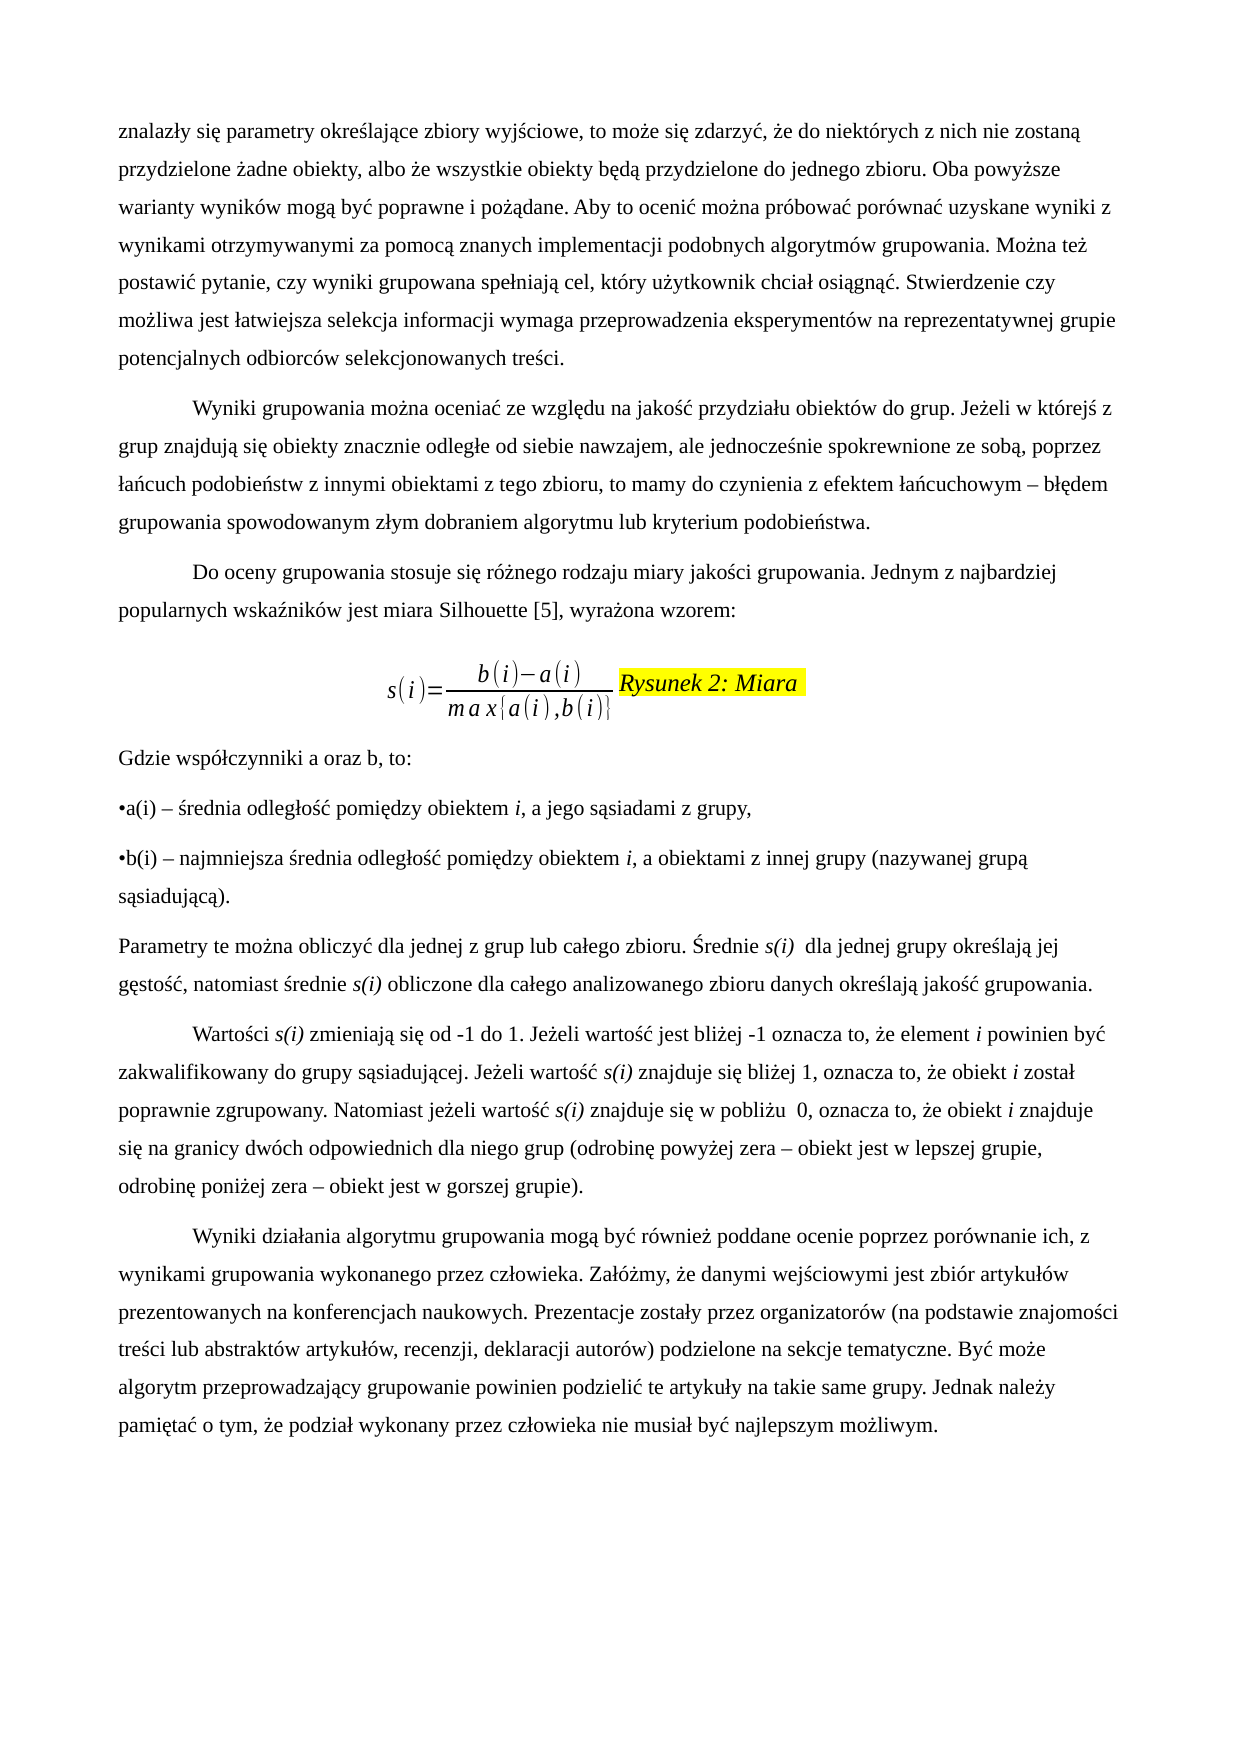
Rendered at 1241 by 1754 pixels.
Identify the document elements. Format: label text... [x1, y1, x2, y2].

text znalazły się parametry określające zbiory wyjściowe, to może się zdarzyć, że do niektórych z nich nie zostaną przydzielone żadne obiekty, albo że wszystkie obiekty będą przydzielone do jednego zbioru. Oba powyższe warianty wyników mogą być poprawne i pożądane. Aby to ocenić można próbować porównać uzyskane wyniki z wynikami otrzymywanymi za pomocą znanych implementacji podobnych algorytmów grupowania. Można też postawić pytanie, czy wyniki grupowana spełniają cel, który użytkownik chciał osiągnąć. Stwierdzenie czy możliwa jest łatwiejsza selekcja informacji wymaga przeprowadzenia eksperymentów na reprezentatywnej grupie potencjalnych odbiorców selekcjonowanych treści. [118, 118, 1122, 370]
text Wyniki działania algorytmu grupowania mogą być również poddane ocenie poprzez porównanie ich, z wynikami grupowania wykonanego przez człowieka. Załóżmy, że danymi wejściowymi jest zbiór artykułów prezentowanych na konferencjach naukowych. Prezentacje zostały przez organizatorów (na podstawie znajomości treści lub abstraktów artykułów, recenzji, deklaracji autorów) podzielone na sekcje tematyczne. Być może algorytm przeprowadzający grupowanie powinien podzielić te artykuły na takie same grupy. Jednak należy pamiętać o tym, że podział wykonany przez człowieka nie musiał być najlepszym możliwym. [118, 1223, 1122, 1437]
list b(i) – najmniejsza średnia odległość pomiędzy obiektem i, a obiektami z innej grupy (nazywanej grupą sąsiadującą). [118, 845, 1122, 908]
list a(i) – średnia odległość pomiędzy obiektem i, a jego sąsiadami z grupy, [118, 795, 1122, 820]
text Gdzie współczynniki a oraz b, to: [118, 744, 1122, 770]
text Wartości s(i) zmieniają się od -1 do 1. Jeżeli wartość jest bliżej -1 oznacza to, że element i powinien być zakwalifikowany do grupy sąsiadującej. Jeżeli wartość s(i) znajduje się bliżej 1, oznacza to, że obiekt i został poprawnie zgrupowany. Natomiast jeżeli wartość s(i) znajduje się w pobliżu 0, oznacza to, że obiekt i znajduje się na granicy dwóch odpowiednich dla niego grup (odrobinę powyżej zera – obiekt jest w lepszej grupie, odrobinę poniżej zera – obiekt jest w gorszej grupie). [118, 1021, 1122, 1198]
text Do oceny grupowania stosuje się różnego rodzaju miary jakości grupowania. Jednym z najbardziej popularnych wskaźników jest miara Silhouette [5], wyrażona wzorem: [118, 559, 1122, 622]
text Parametry te można obliczyć dla jednej z grup lub całego zbioru. Średnie s(i) dla jednej grupy określają jej gęstość, natomiast średnie s(i) obliczone dla całego analizowanego zbioru danych określają jakość grupowania. [118, 933, 1122, 996]
text Rysunek 2: Miara Silhouette [380, 660, 860, 719]
text Wyniki grupowania można oceniać ze względu na jakość przydziału obiektów do grup. Jeżeli w którejś z grup znajdują się obiekty znacznie odległe od siebie nawzajem, ale jednocześnie spokrewnione ze sobą, poprzez łańcuch podobieństw z innymi obiektami z tego zbioru, to mamy do czynienia z efektem łańcuchowym – błędem grupowania spowodowanym złym dobraniem algorytmu lub kryterium podobieństwa. [118, 395, 1122, 534]
